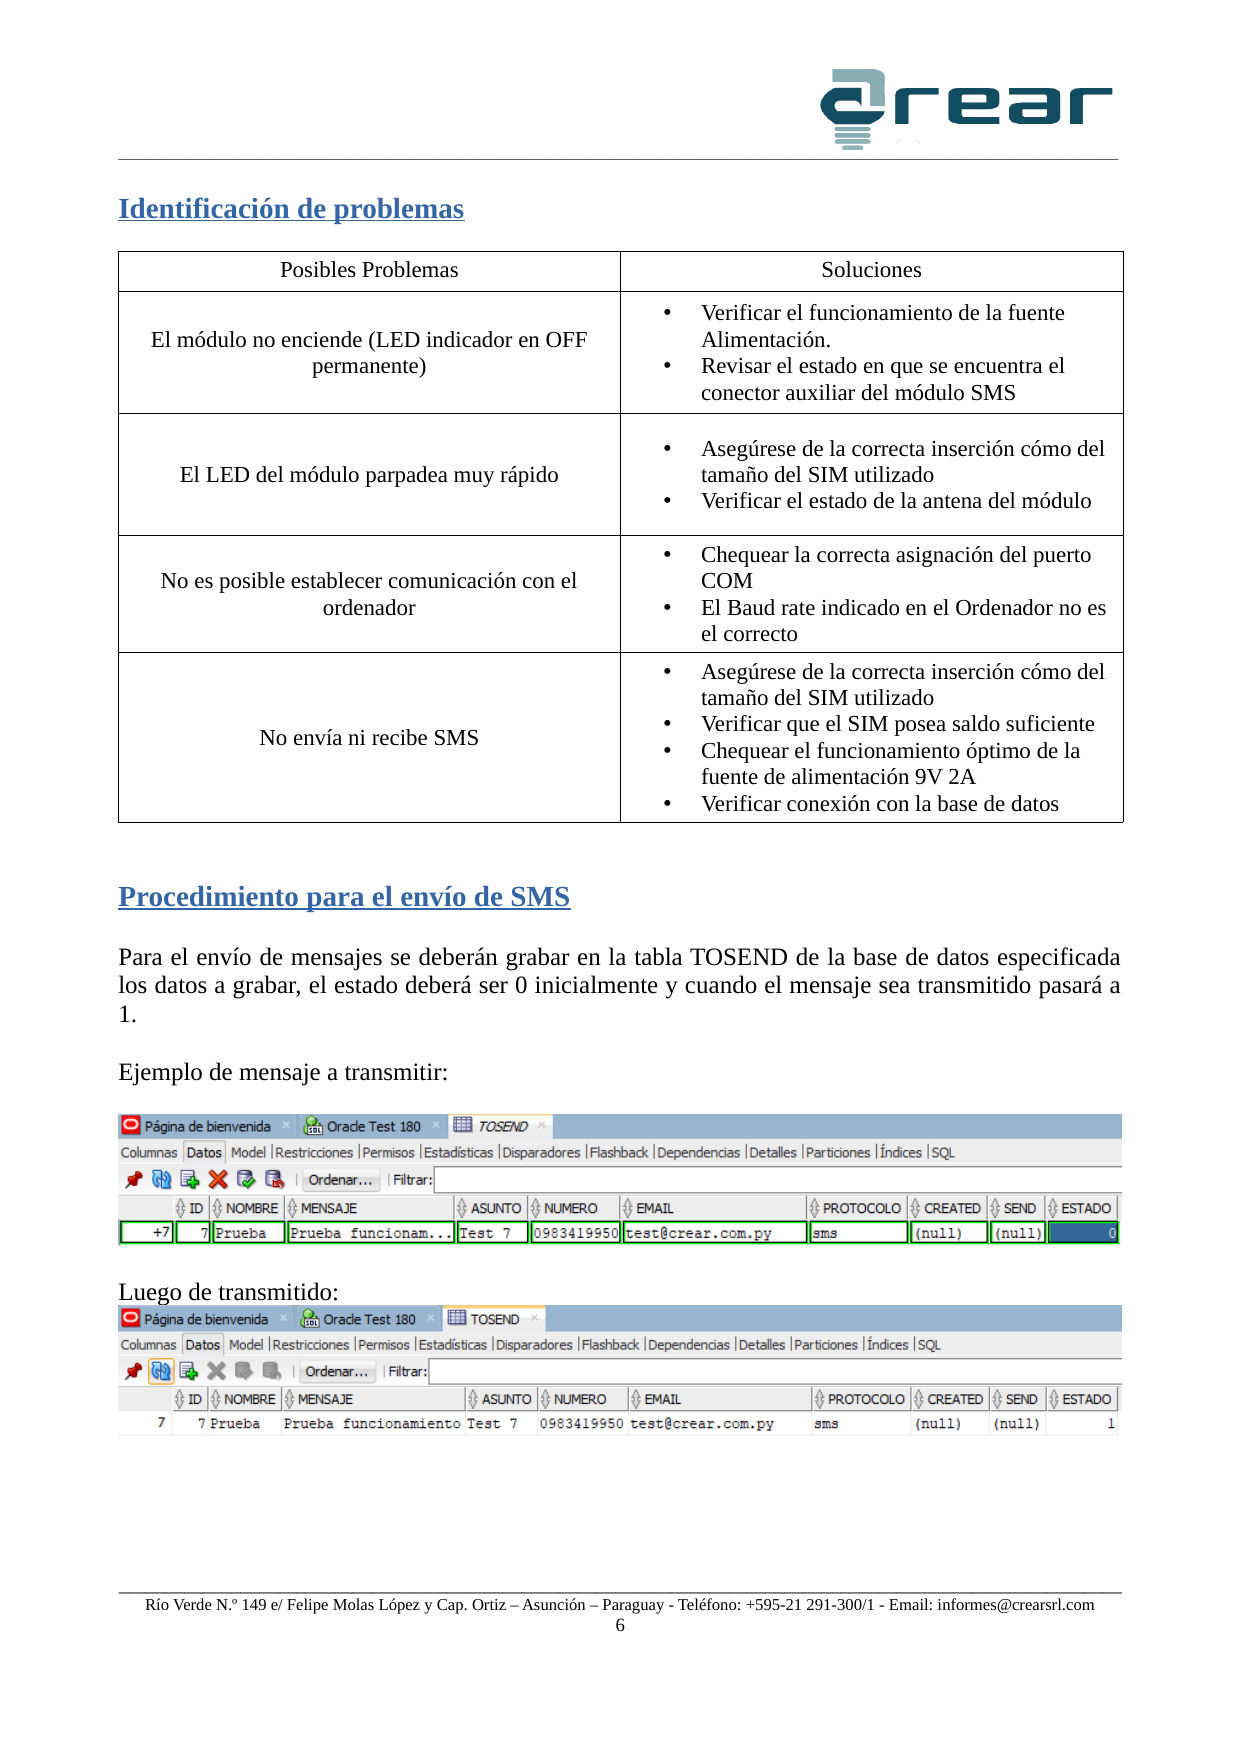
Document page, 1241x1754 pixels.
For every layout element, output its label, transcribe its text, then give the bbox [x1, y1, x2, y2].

text Identificación de problemas [118, 191, 1122, 224]
picture [118, 1114, 1123, 1248]
table_cell No es posible establecer comunicación con el ordenador [119, 536, 620, 652]
table_cell Verificar el funcionamiento de la fuente Alimentación. Revisar el estado en que se encuentra el conector auxiliar del módulo SMS [621, 292, 1123, 413]
table_cell El módulo no enciende (LED indicador en OFF permanente) [119, 292, 620, 413]
text Ejemplo de mensaje a transmitir: [118, 1057, 1122, 1085]
table_cell El LED del módulo parpadea muy rápido [119, 414, 620, 535]
text Luego de transmitido: [118, 1277, 1122, 1305]
table_cell Chequear la correcta asignación del puerto COM El Baud rate indicado en el Ordenador no es el correcto [621, 536, 1123, 652]
table_cell Asegúrese de la correcta inserción cómo del tamaño del SIM utilizado Verificar que el SIM posea saldo suficiente Chequear el funcionamiento óptimo de la fuente de alimentación 9V 2A Verificar conexión con la base de datos [621, 653, 1123, 822]
table_header Posibles Problemas [119, 252, 620, 291]
table_cell No envía ni recibe SMS [119, 653, 620, 822]
table_cell Asegúrese de la correcta inserción cómo del tamaño del SIM utilizado Verificar el estado de la antena del módulo [621, 414, 1123, 535]
picture [118, 1305, 1123, 1438]
text Procedimiento para el envío de SMS [118, 879, 1122, 913]
table_header Soluciones [621, 252, 1123, 291]
picture [820, 69, 1113, 150]
text Para el envío de mensajes se deberán grabar en la tabla TOSEND de la base de datos especificada los datos a grabar, el estado deberá ser 0 inicialmente y cuando el mensaje sea transmitido pasará a 1. [118, 942, 1122, 1028]
